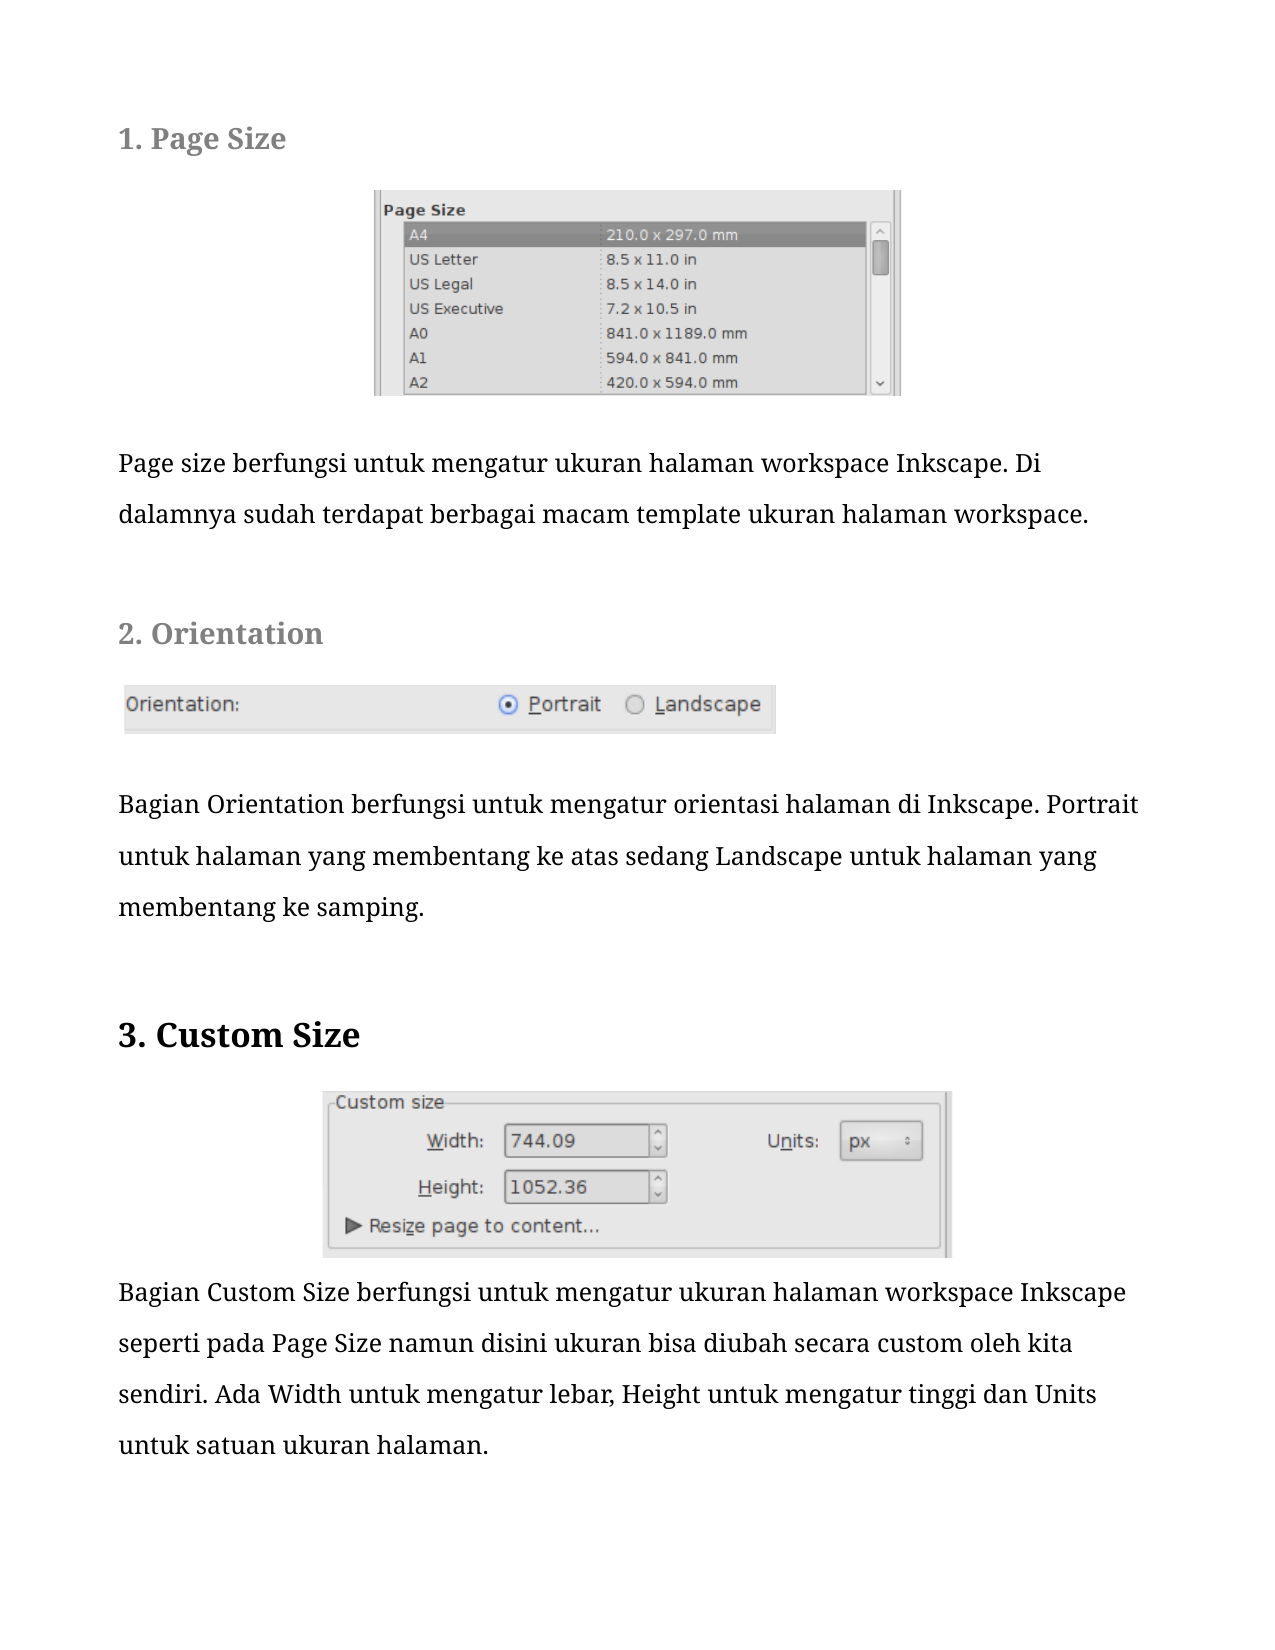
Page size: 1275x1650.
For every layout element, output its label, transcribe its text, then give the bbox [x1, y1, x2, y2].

subtitle 2. Orientation [118, 613, 1157, 653]
text Bagian Orientation berfungsi untuk mengatur orientasi halaman di Inkscape. Portrait untuk halaman yang membentang ke atas sedang Landscape untuk halaman yang membentang ke samping. [118, 787, 1157, 923]
subtitle 3. Custom Size [118, 1012, 1157, 1058]
picture [124, 685, 776, 734]
text Bagian Custom Size berfungsi untuk mengatur ukuran halaman workspace Inkscape seperti pada Page Size namun disini ukuran bisa diubah secara custom oleh kita sendiri. Ada Width untuk mengatur lebar, Height untuk mengatur tinggi dan Units untuk satuan ukuran halaman. [118, 1093, 1157, 1462]
picture [373, 190, 902, 396]
subtitle 1. Page Size [118, 118, 1157, 158]
text Page size berfungsi untuk mengatur ukuran halaman workspace Inkscape. Di dalamnya sudah terdapat berbagai macam template ukuran halaman workspace. [118, 445, 1157, 530]
picture [322, 1091, 953, 1258]
